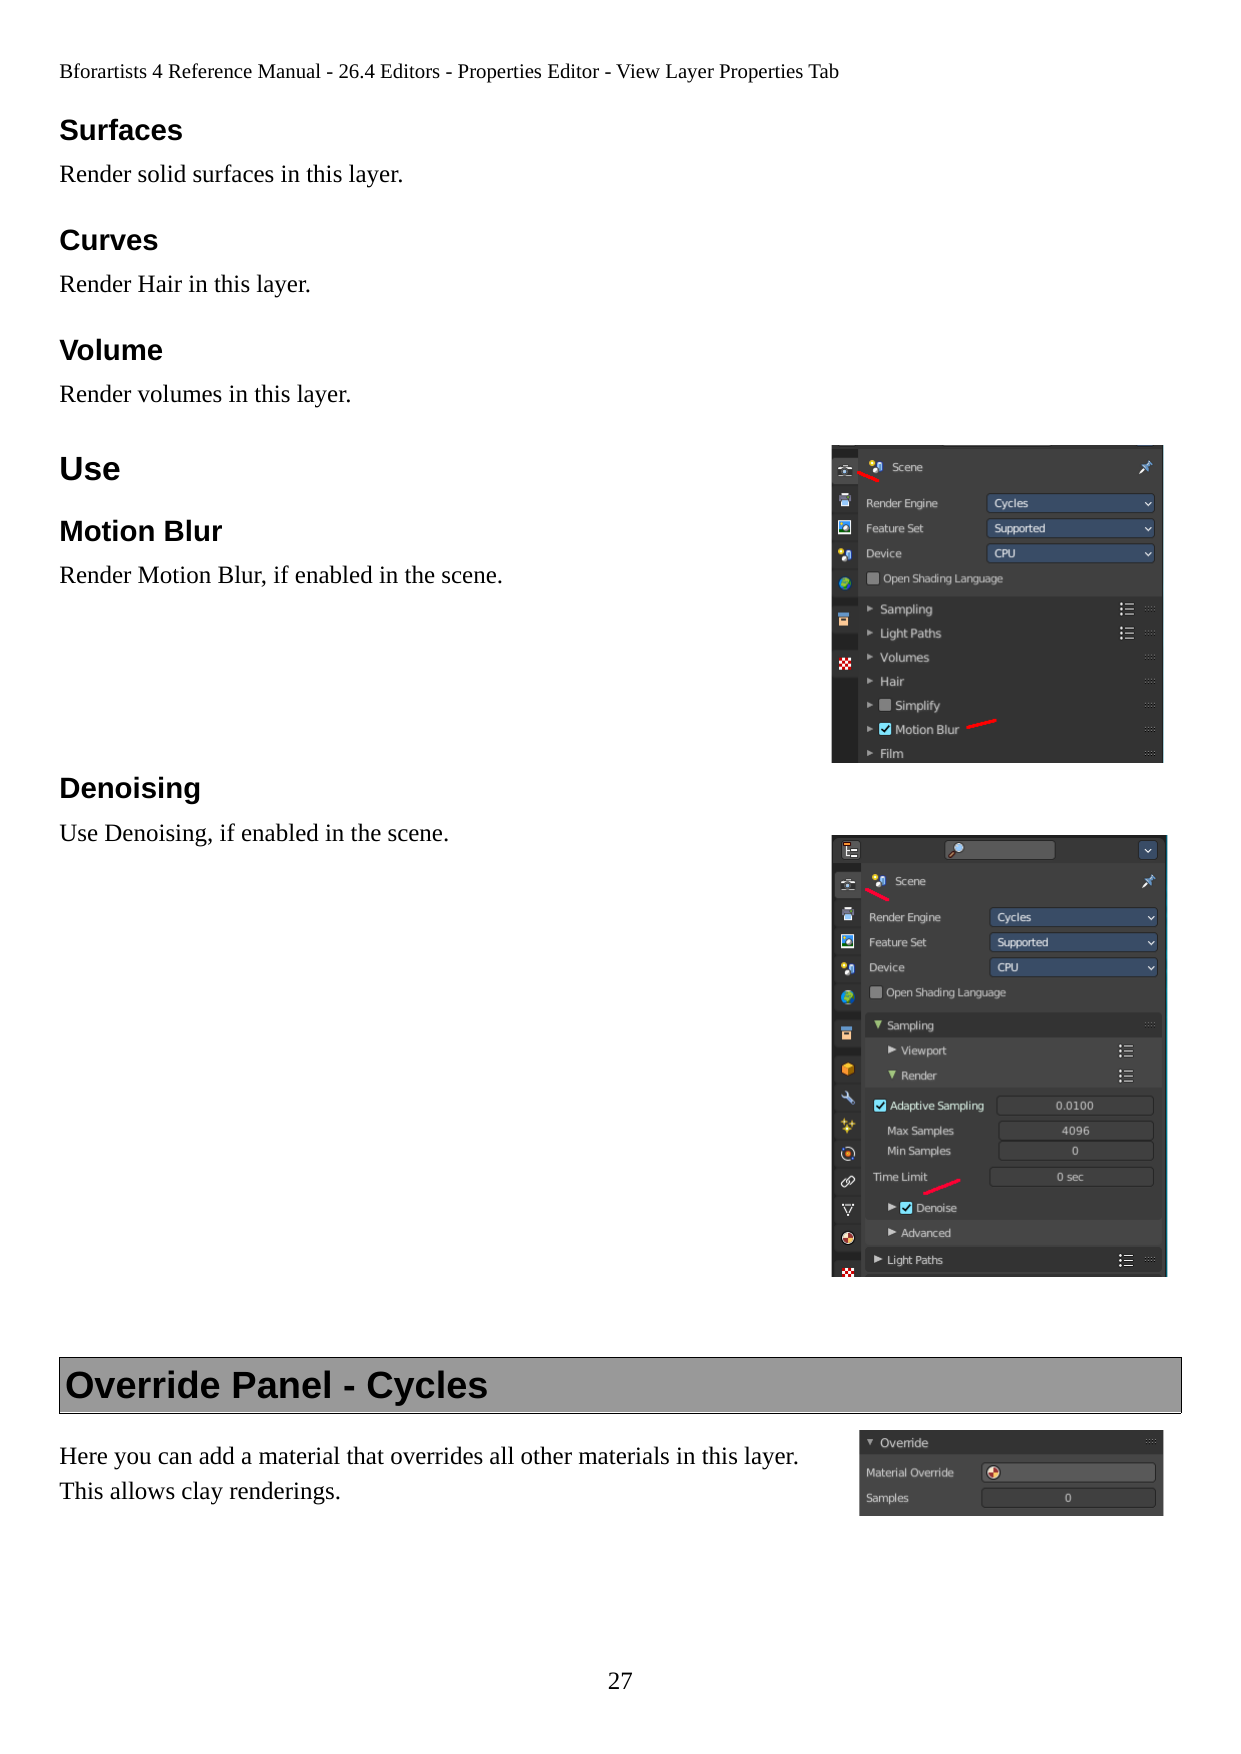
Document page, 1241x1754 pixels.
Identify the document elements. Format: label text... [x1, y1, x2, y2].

text Render volumes in this layer. [59, 379, 1181, 407]
table_header Override Panel - Cycles [60, 1358, 1181, 1412]
picture [859, 1430, 1164, 1516]
subtitle [1164, 514, 1181, 548]
subtitle [1164, 448, 1181, 487]
text Render Motion Blur, if enabled in the scene. [59, 561, 831, 589]
subtitle Denoising [59, 771, 1181, 805]
text Here you can add a material that overrides all other materials in this layer. This allows clay renderings. [59, 1441, 859, 1504]
subtitle Motion Blur [59, 514, 831, 548]
text Render Hair in this layer. [59, 269, 1181, 297]
subtitle Use [59, 448, 831, 487]
text Render solid surfaces in this layer. [59, 159, 1181, 188]
subtitle Volume [59, 332, 1181, 366]
subtitle Curves [59, 222, 1181, 256]
picture [831, 445, 1164, 763]
text Use Denoising, if enabled in the scene. [59, 818, 1181, 846]
subtitle Surfaces [59, 113, 1181, 146]
picture [831, 835, 1168, 1277]
